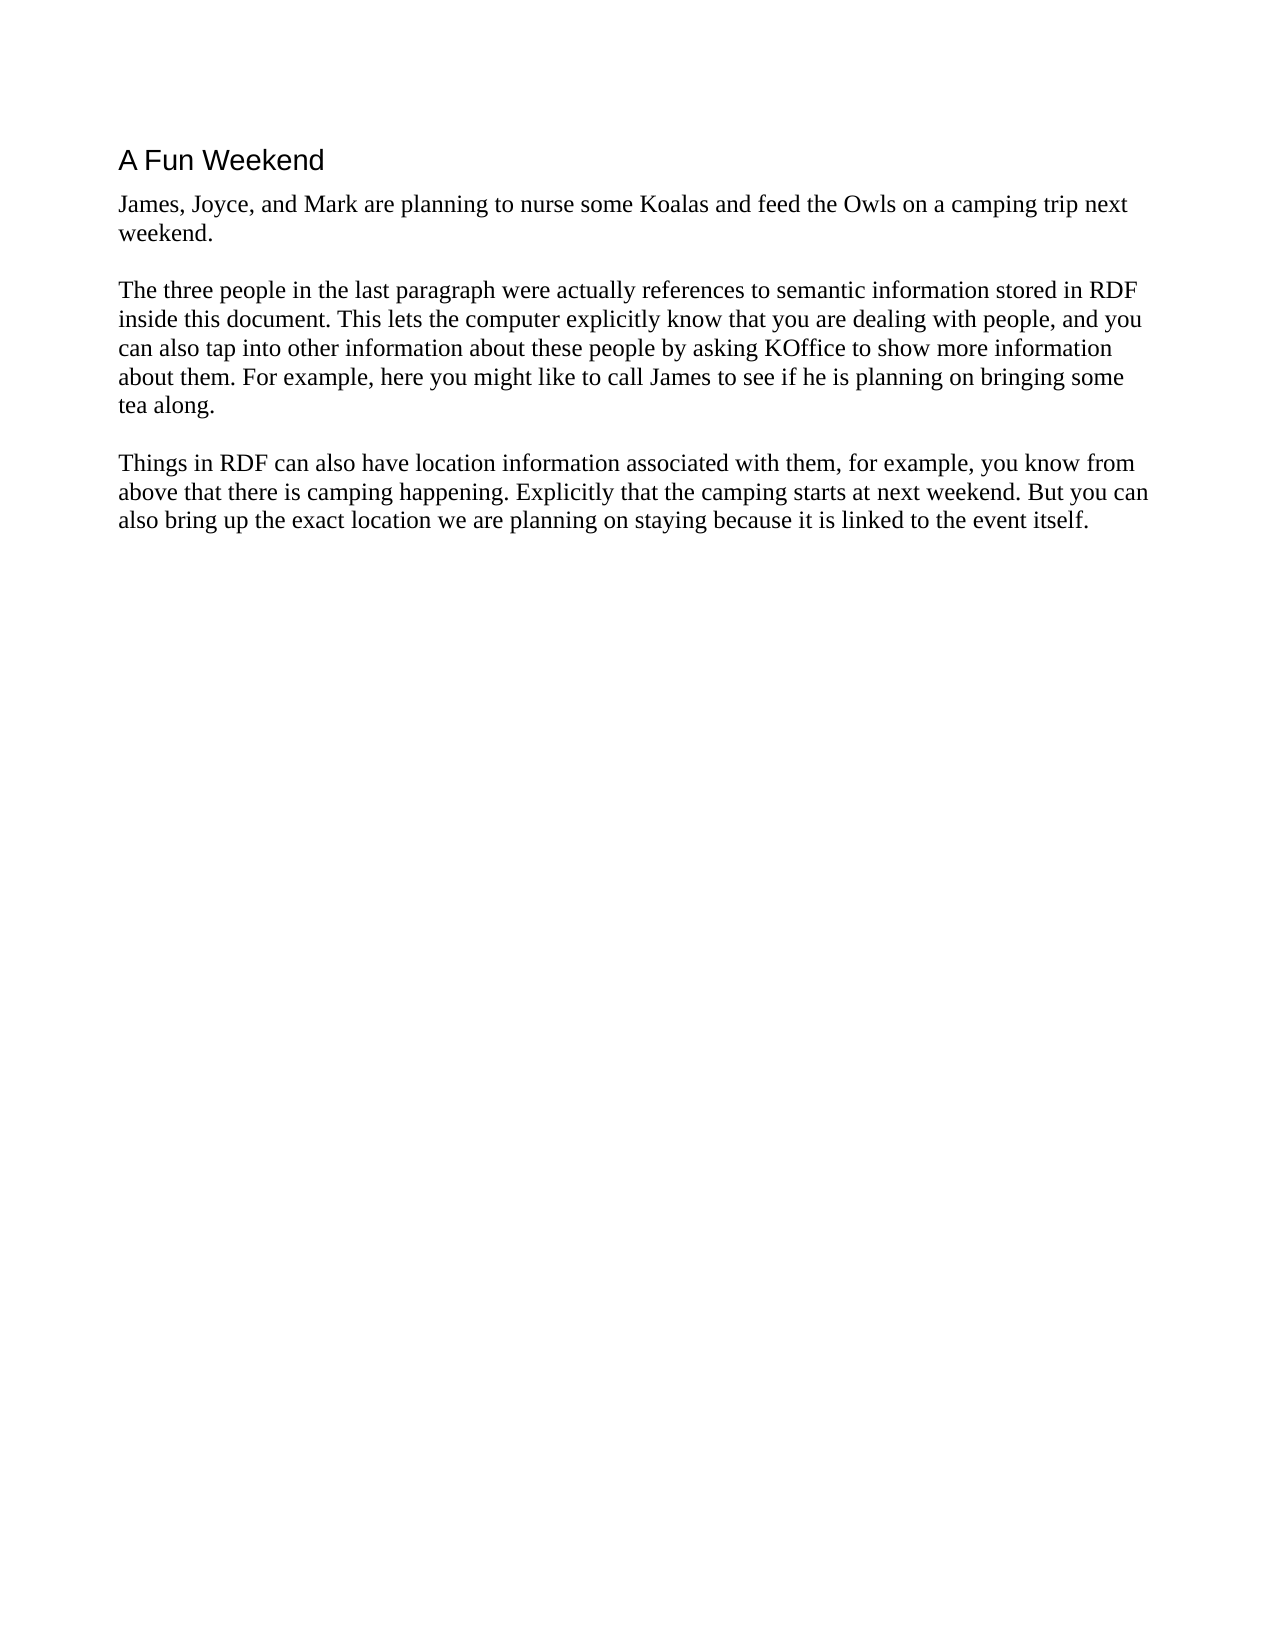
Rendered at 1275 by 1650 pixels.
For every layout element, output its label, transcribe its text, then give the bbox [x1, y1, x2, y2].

subtitle A Fun Weekend [118, 143, 1157, 177]
text Things in RDF can also have location information associated with them, for example, you know from above that there is camping happening. Explicitly that the camping starts at next weekend. But you can also bring up the exact location we are planning on staying because it is linked to the event itself. [118, 448, 1157, 534]
text James, Joyce, and Mark are planning to nurse some Koalas and feed the Owls on a camping trip next weekend. [118, 189, 1157, 247]
text The three people in the last paragraph were actually references to semantic information stored in RDF inside this document. This lets the computer explicitly know that you are dealing with people, and you can also tap into other information about these people by asking KOffice to show more information about them. For example, here you might like to call James to see if he is planning on bringing some tea along. [118, 275, 1157, 419]
